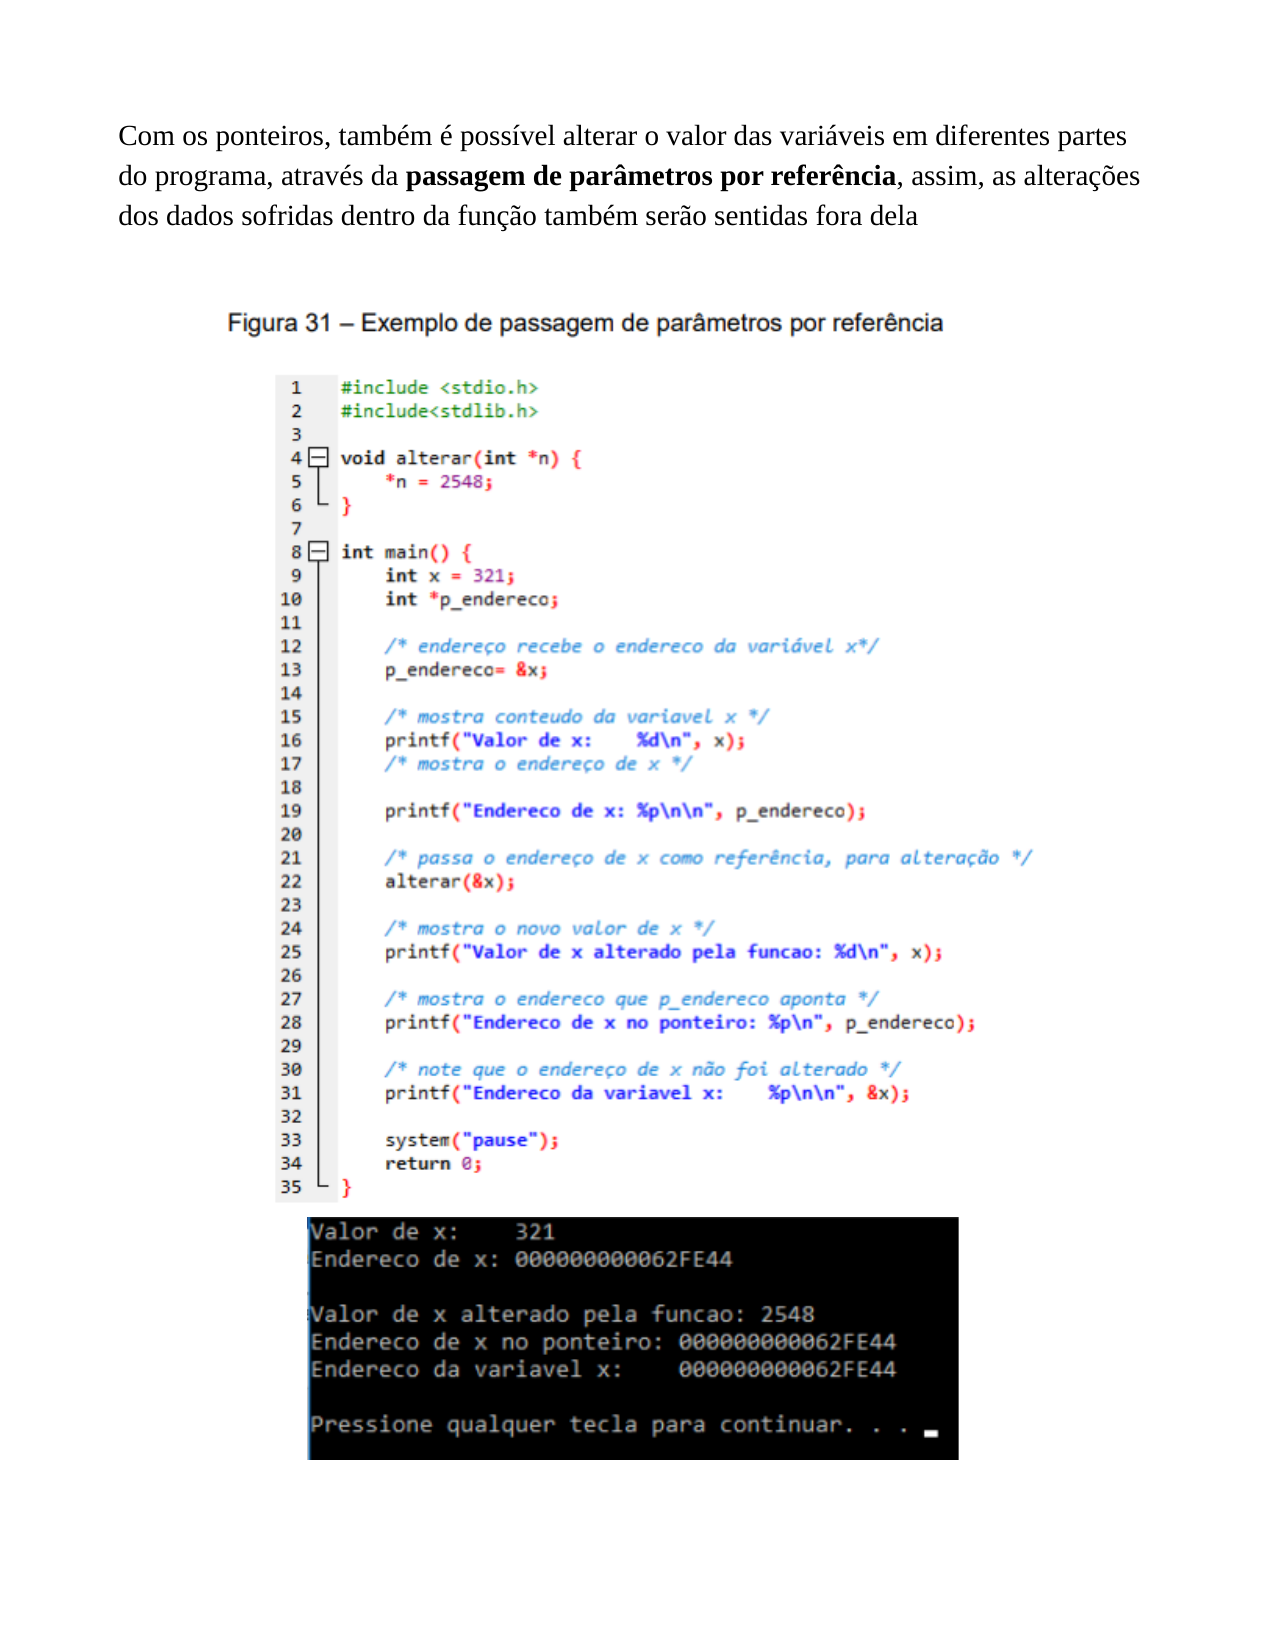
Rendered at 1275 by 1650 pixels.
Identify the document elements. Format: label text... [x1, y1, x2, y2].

picture [224, 308, 1051, 1209]
text Com os ponteiros, também é possível alterar o valor das variáveis em diferentes partes do programa, através da passagem de parâmetros por referência, assim, as alterações dos dados sofridas dentro da função também serão sentidas fora dela [118, 118, 1157, 232]
picture [307, 1217, 959, 1460]
